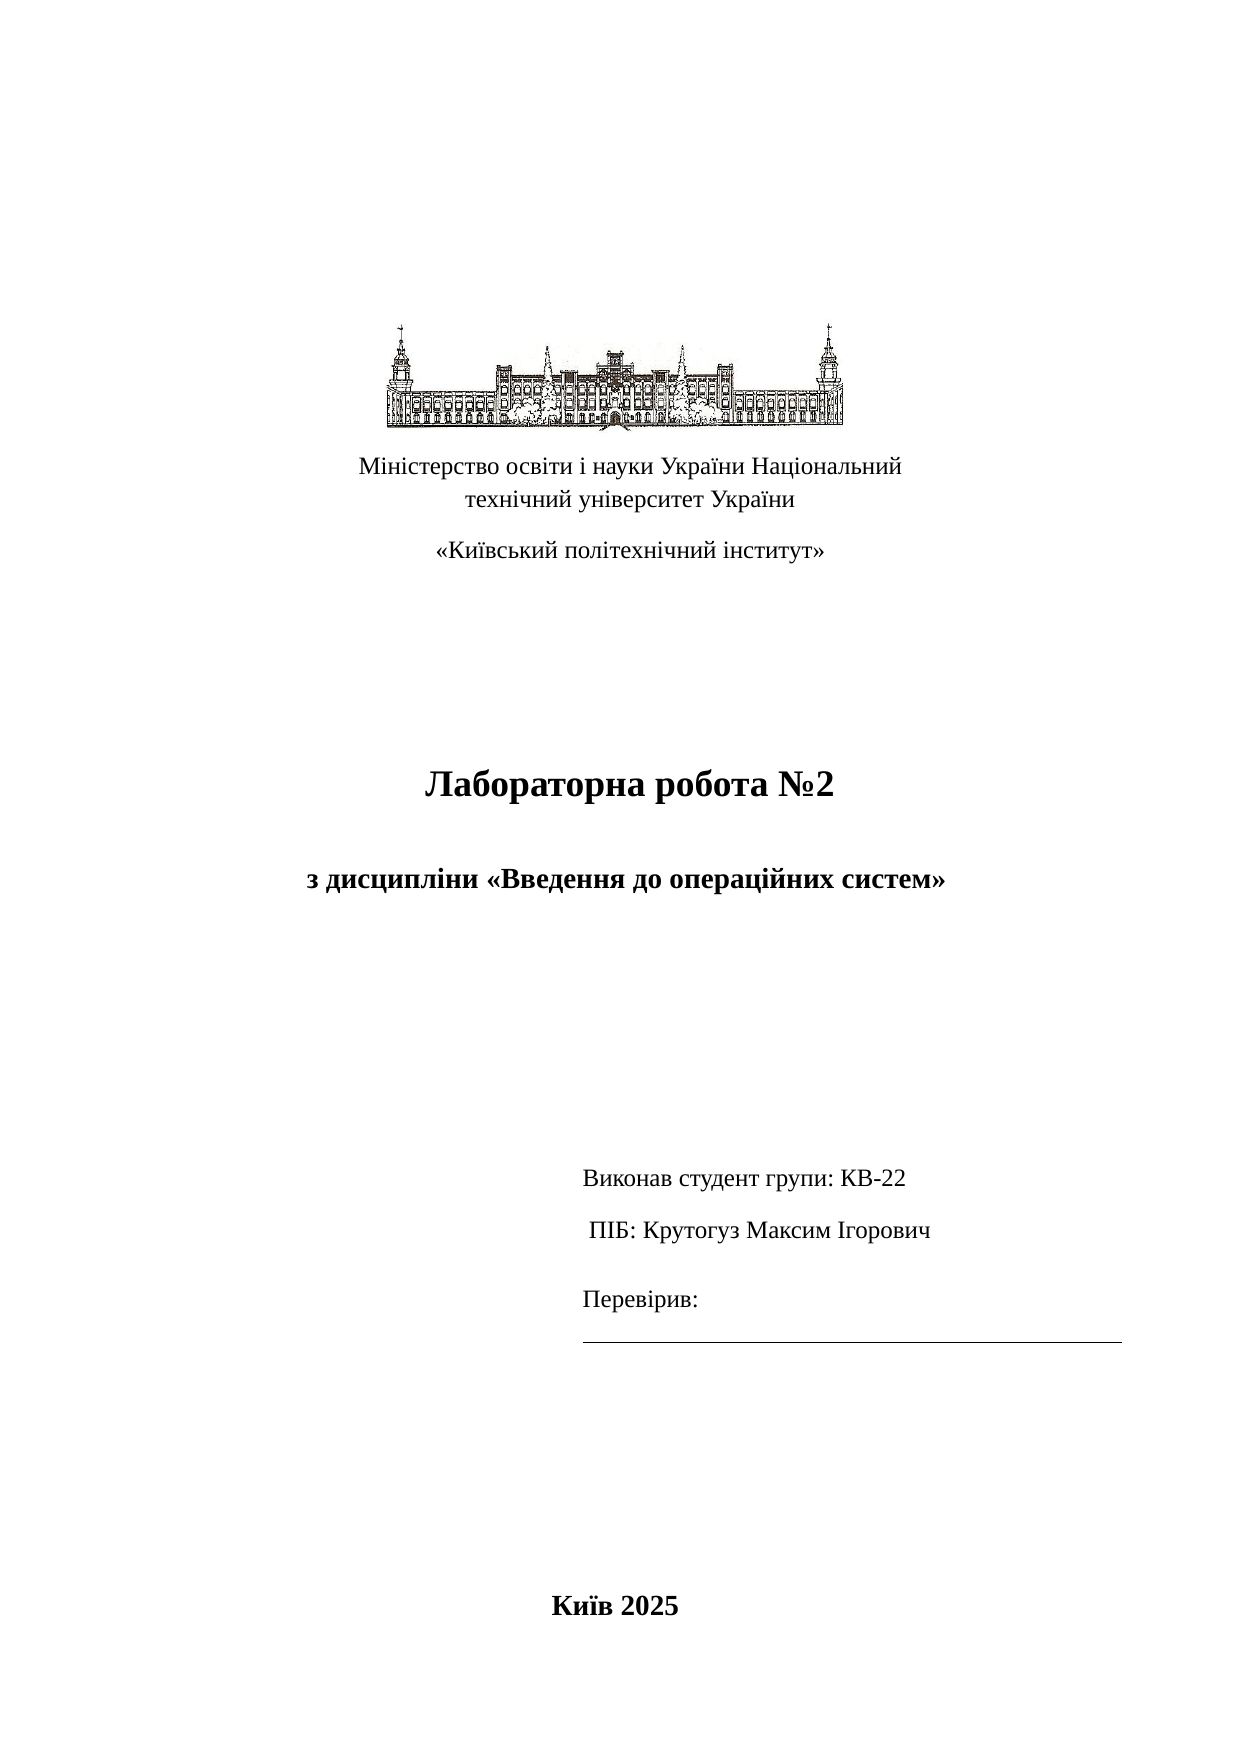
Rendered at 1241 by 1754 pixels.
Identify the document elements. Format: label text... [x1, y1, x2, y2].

text Київ 2025 [118, 1588, 1112, 1621]
text Міністерство освіти і науки України Національний технічний університет України [330, 451, 930, 513]
text Перевірив: [582, 1284, 1122, 1342]
picture [384, 318, 849, 433]
text «Київський політехнічний інститут» [148, 532, 1112, 565]
title Лабораторна робота №2 [148, 761, 1112, 804]
text Виконав студент групи: КВ-22 [582, 1163, 1107, 1191]
text з дисципліни «Введення до операційних систем» [131, 861, 1122, 894]
text ПІБ: Крутогуз Максим Ігорович [582, 1215, 1107, 1244]
